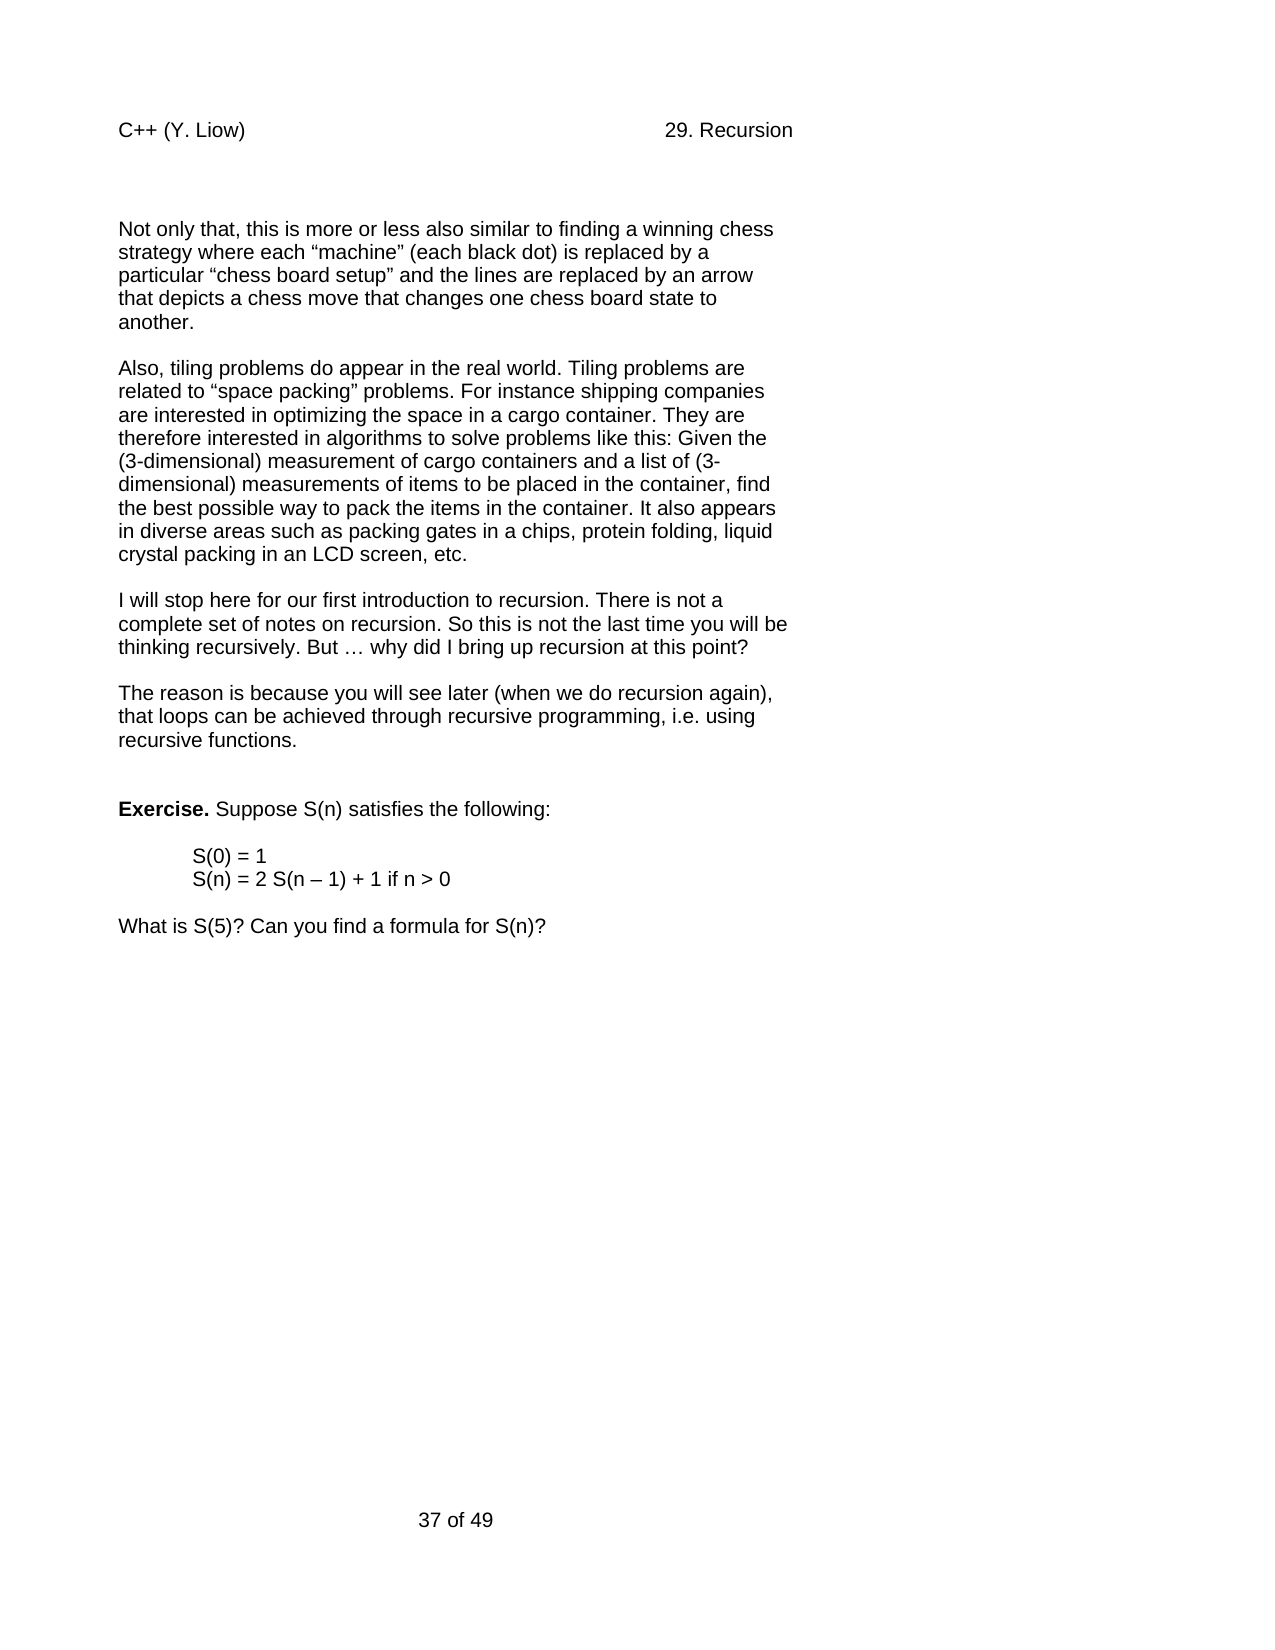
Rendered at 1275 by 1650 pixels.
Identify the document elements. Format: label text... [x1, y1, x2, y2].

text Not only that, this is more or less also similar to finding a winning chess strategy where each “machine” (each black dot) is replaced by a particular “chess board setup” and the lines are replaced by an arrow that depicts a chess move that changes one chess board state to another. [118, 217, 793, 333]
text S(0) = 1 [118, 844, 793, 868]
text What is S(5)? Can you find a formula for S(n)? [118, 914, 793, 937]
text Also, tiling problems do appear in the real world. Tiling problems are related to “space packing” problems. For instance shipping companies are interested in optimizing the space in a cargo container. They are therefore interested in algorithms to solve problems like this: Given the (3-dimensional) measurement of cargo containers and a list of (3-dimensional) measurements of items to be placed in the container, find the best possible way to pack the items in the container. It also appears in diverse areas such as packing gates in a chips, protein folding, liquid crystal packing in an LCD screen, etc. [118, 357, 793, 566]
text Exercise. Suppose S(n) satisfies the following: [118, 798, 793, 821]
text I will stop here for our first introduction to recursion. There is not a complete set of notes on recursion. So this is not the last time you will be thinking recursively. But … why did I bring up recursion at this point? [118, 589, 793, 659]
text S(n) = 2 S(n – 1) + 1 if n > 0 [118, 868, 793, 891]
text The reason is because you will see later (when we do recursion again), that loops can be achieved through recursive programming, i.e. using recursive functions. [118, 682, 793, 752]
